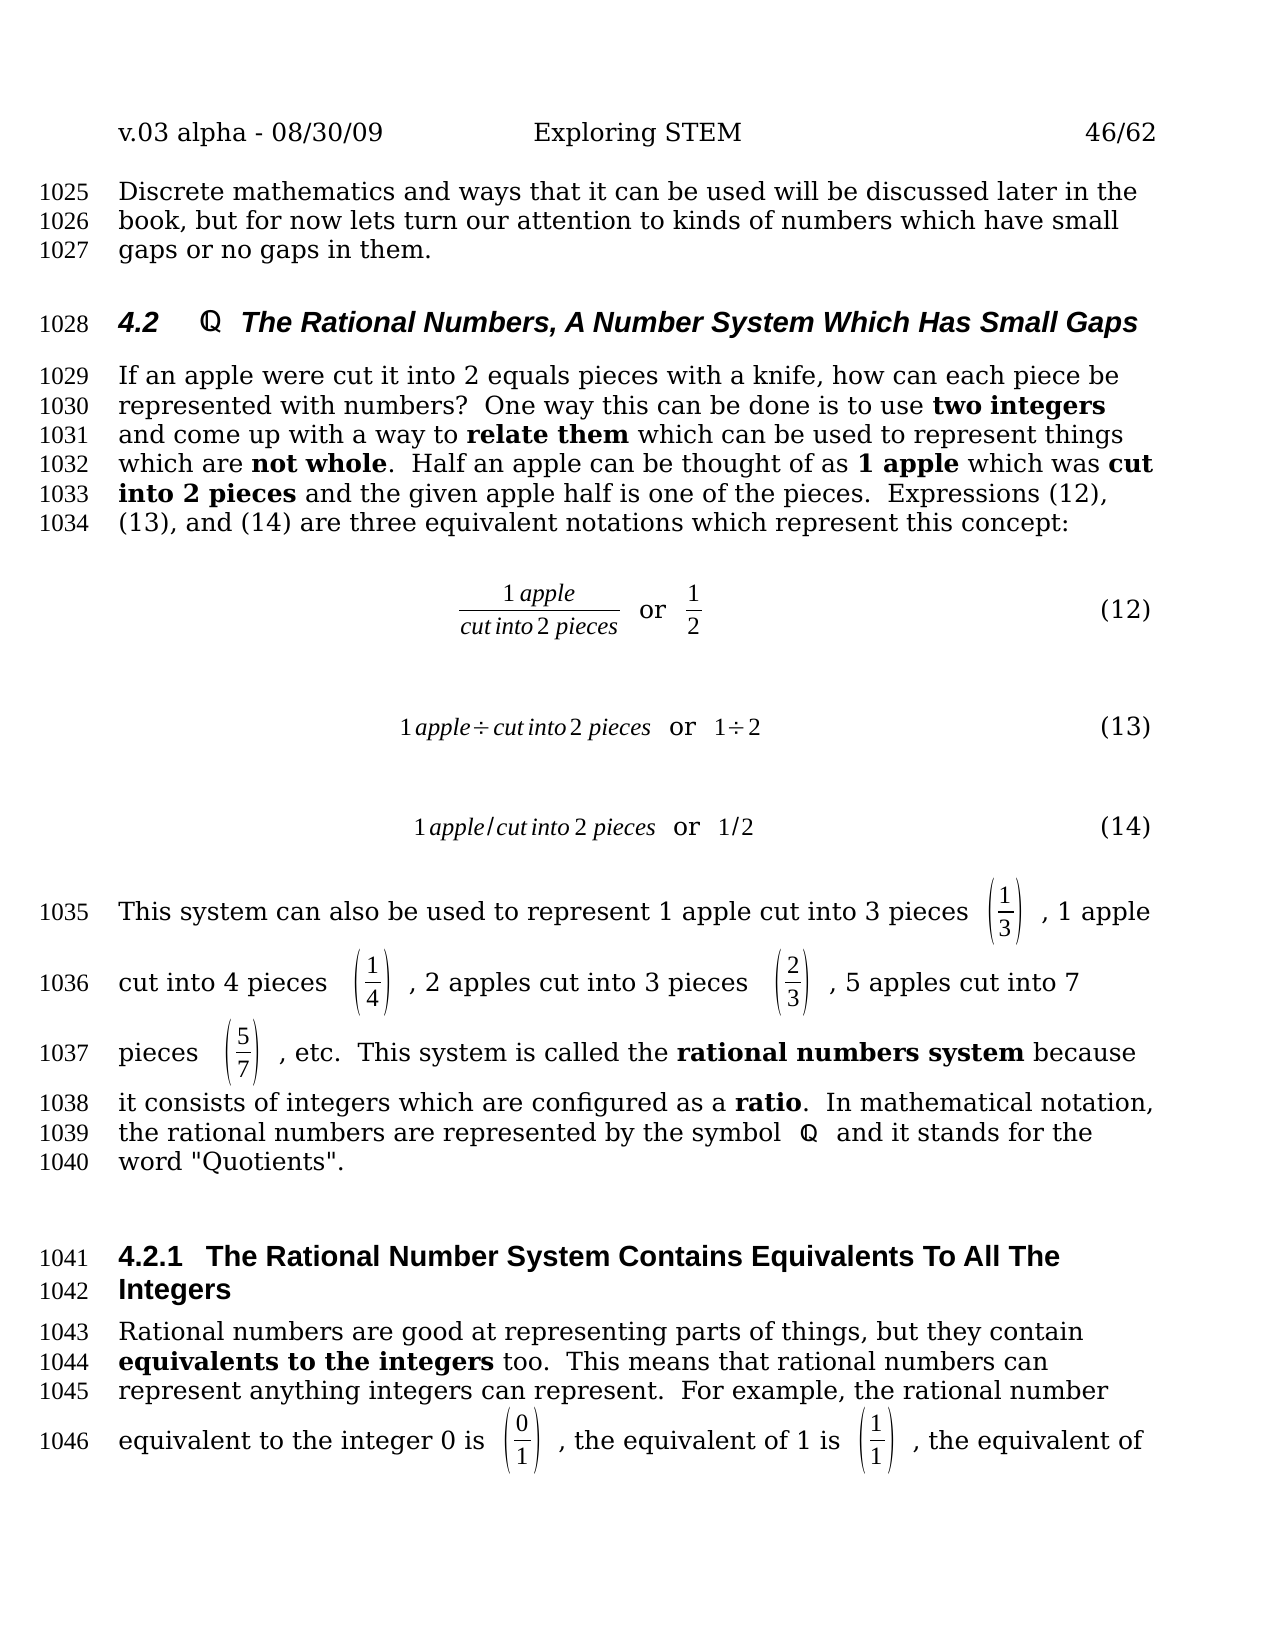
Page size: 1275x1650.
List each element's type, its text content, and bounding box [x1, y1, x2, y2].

text This system can also be used to represent 1 apple cut into 3 pieces, 1 apple cut into 4 pieces , 2 apples cut into 3 pieces , 5 apples cut into 7 pieces , etc. This system is called the rational numbers system because it consists of integers which are configured as a ratio. In mathematical notation, the rational numbers are represented by the symboland it stands for the word "Quotients". [118, 877, 1157, 1176]
table_header (13) [1041, 706, 1157, 748]
table_header (12) [1041, 573, 1157, 648]
subtitle The Rational Number System Contains Equivalents To All The Integers [118, 1238, 1157, 1306]
text If an apple were cut it into 2 equals pieces with a knife, how can each piece be represented with numbers? One way this can be done is to use two integers and come up with a way to relate them which can be used to represent things which are not whole. Half an apple can be thought of as 1 apple which was cut into 2 pieces and the given apple half is one of the pieces. Expressions (12), (13), and (14) are three equivalent notations which represent this concept: [118, 361, 1157, 537]
text Discrete mathematics and ways that it can be used will be discussed later in the book, but for now lets turn our attention to kinds of numbers which have small gaps or no gaps in them. [118, 177, 1157, 264]
subtitle The Rational Numbers, A Number System Which Has Small Gaps [118, 303, 1157, 341]
table_header (14) [1041, 806, 1157, 848]
table_header or [118, 573, 1041, 648]
table_header or [118, 806, 1041, 848]
table_header or [118, 706, 1041, 748]
text Rational numbers are good at representing parts of things, but they contain equivalents to the integers too. This means that rational numbers can represent anything integers can represent. For example, the rational number equivalent to the integer 0 is, the equivalent of 1 is, the equivalent of 2 is, and so on. [118, 1318, 1157, 1476]
